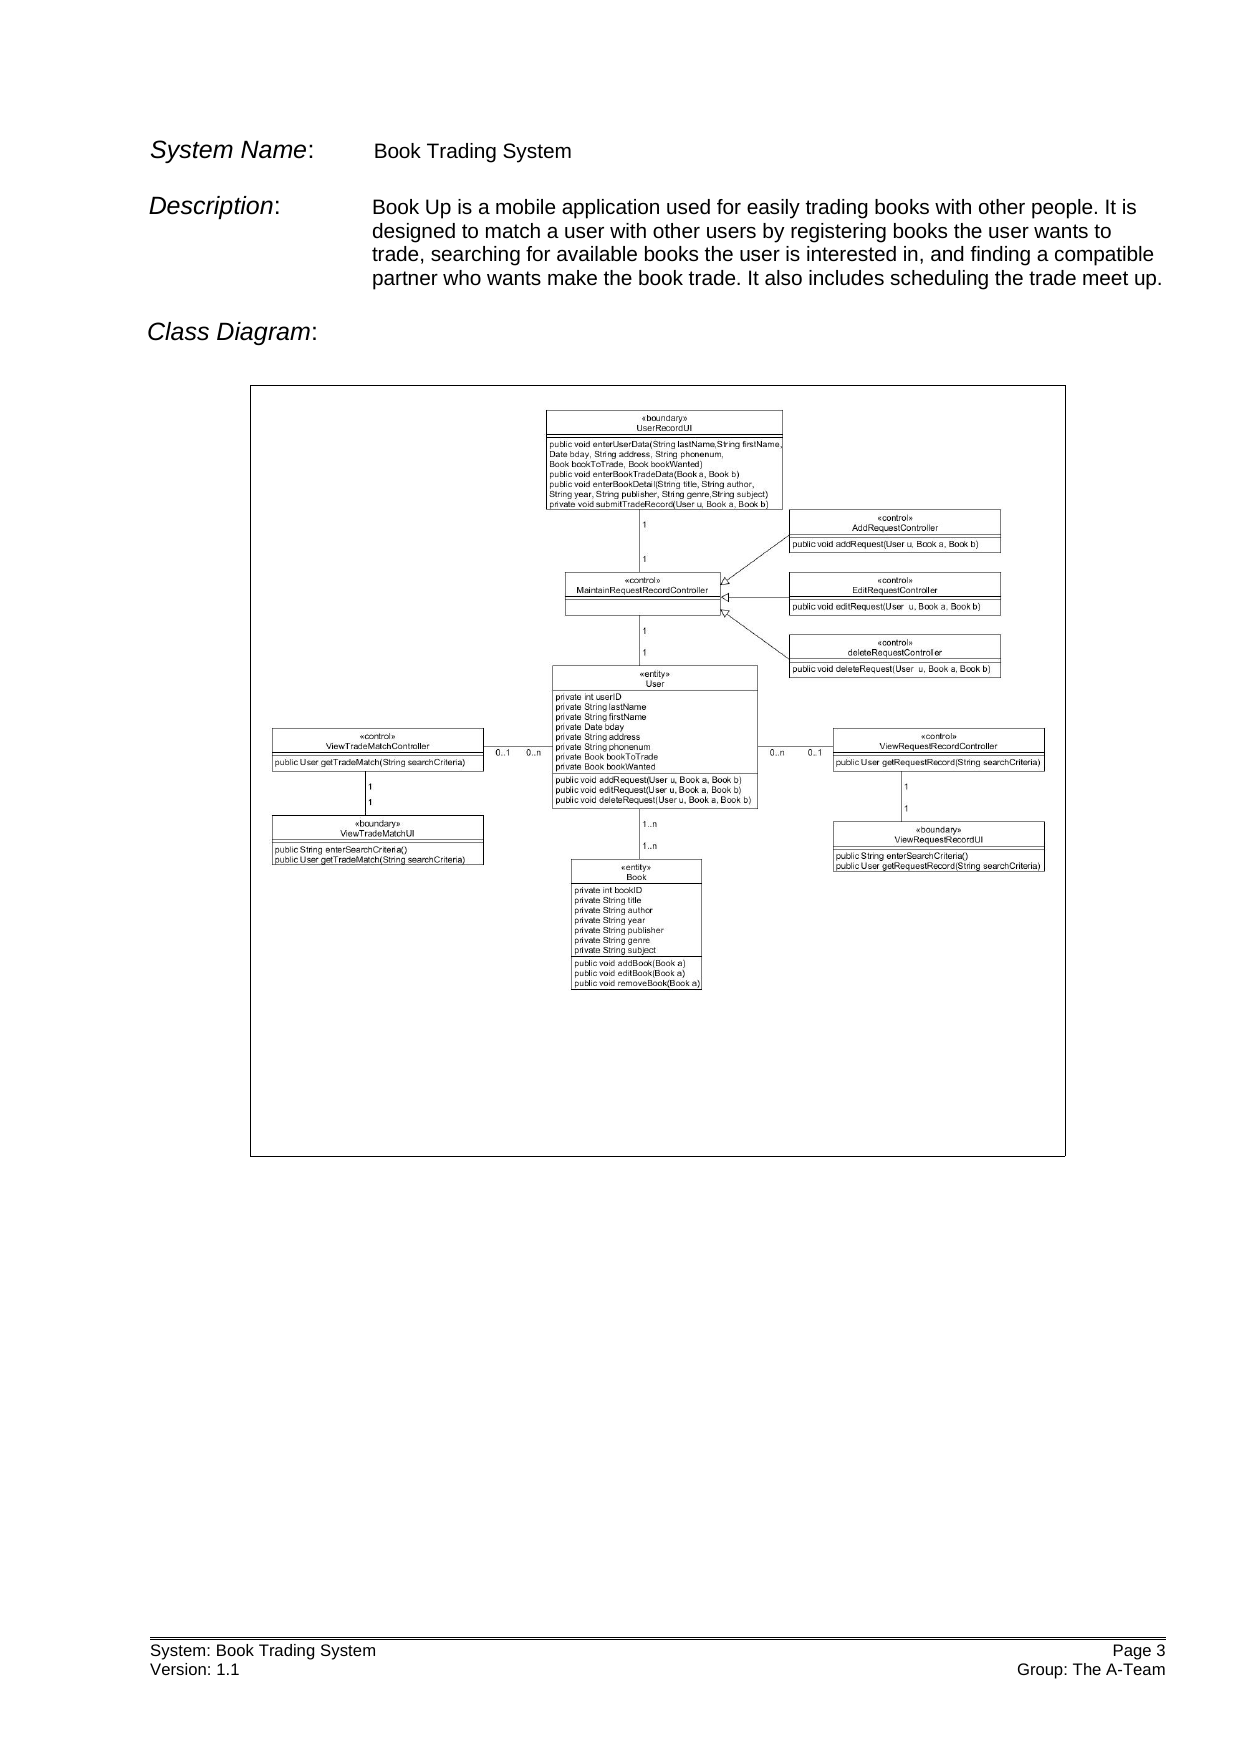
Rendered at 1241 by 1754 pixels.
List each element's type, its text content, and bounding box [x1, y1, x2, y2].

text Class Diagram: [147, 317, 1166, 345]
text Description: Book Up is a mobile application used for easily trading books with other people. It is designed to match a user with other users by registering books the user wants to trade, searching for available books the user is interested in, and finding a compatible partner who wants make the book trade. It also includes scheduling the trade meet up. [148, 192, 1166, 289]
picture [259, 397, 1057, 1002]
text System Name: Book Trading System [150, 136, 1166, 164]
